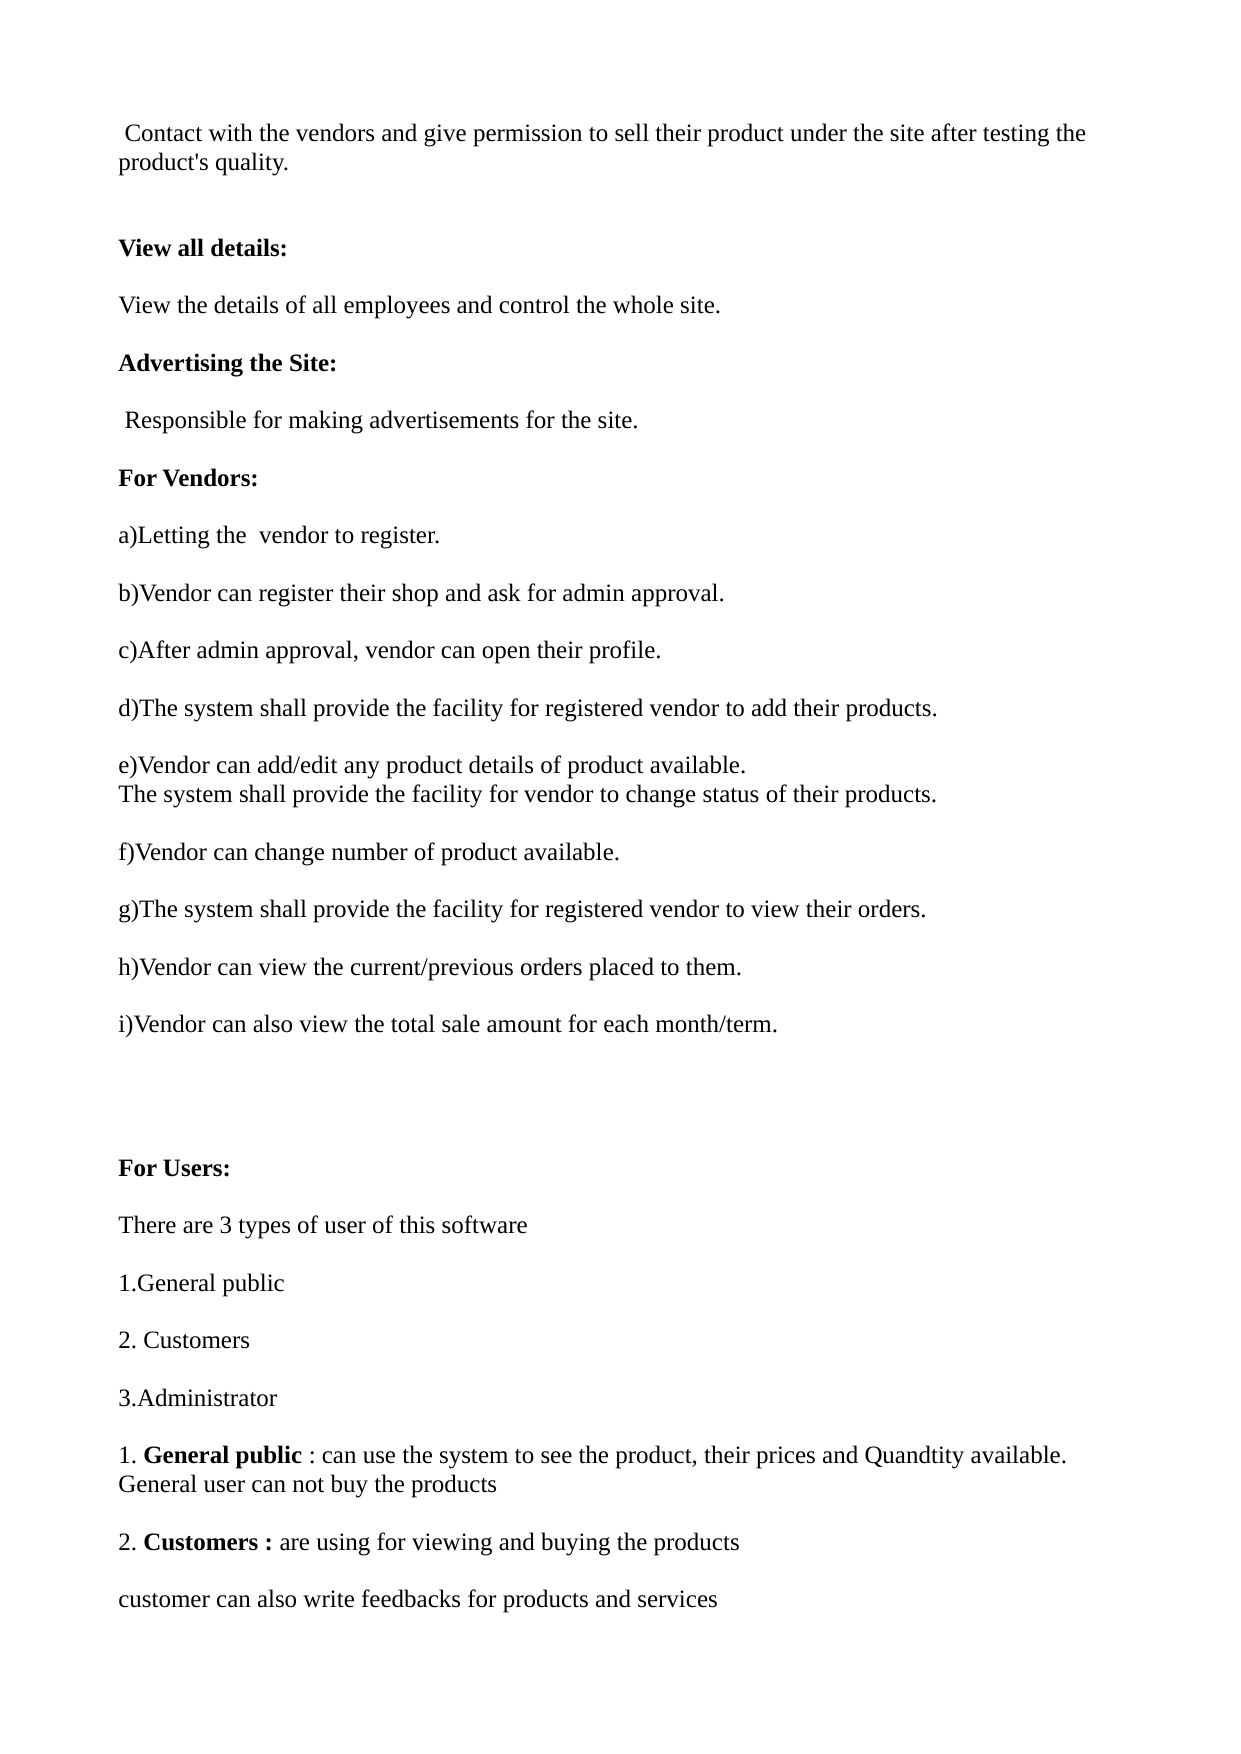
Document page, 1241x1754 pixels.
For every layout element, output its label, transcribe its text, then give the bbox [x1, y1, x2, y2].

text b)Vendor can register their shop and ask for admin approval. [118, 578, 1122, 607]
text For Users: [118, 1153, 1122, 1182]
text Responsible for making advertisements for the site. [118, 406, 1122, 434]
text e)Vendor can add/edit any product details of product available. [118, 751, 1122, 779]
text For Vendors: [118, 463, 1122, 492]
text 2. Customers : are using for viewing and buying the products [118, 1527, 1122, 1556]
text General user can not buy the products [118, 1469, 1122, 1498]
text h)Vendor can view the current/previous orders placed to them. [118, 952, 1122, 981]
text a)Letting the vendor to register. [118, 521, 1122, 549]
text 2. Customers [118, 1326, 1122, 1354]
text c)After admin approval, vendor can open their profile. [118, 636, 1122, 664]
text 1.General public [118, 1268, 1122, 1297]
text 3.Administrator [118, 1383, 1122, 1412]
text View the details of all employees and control the whole site. [118, 291, 1122, 319]
text Advertising the Site: [118, 348, 1122, 377]
text customer can also write feedbacks for products and services [118, 1584, 1122, 1613]
text 1. General public : can use the system to see the product, their prices and Quandtity available. [118, 1441, 1122, 1469]
text The system shall provide the facility for vendor to change status of their products. [118, 779, 1122, 808]
text There are 3 types of user of this software [118, 1211, 1122, 1239]
text i)Vendor can also view the total sale amount for each month/term. [118, 1009, 1122, 1038]
text g)The system shall provide the facility for registered vendor to view their orders. [118, 894, 1122, 923]
text Contact with the vendors and give permission to sell their product under the site after testing the product's quality. [118, 118, 1122, 176]
text f)Vendor can change number of product available. [118, 837, 1122, 866]
text View all details: [118, 233, 1122, 262]
text d)The system shall provide the facility for registered vendor to add their products. [118, 693, 1122, 722]
